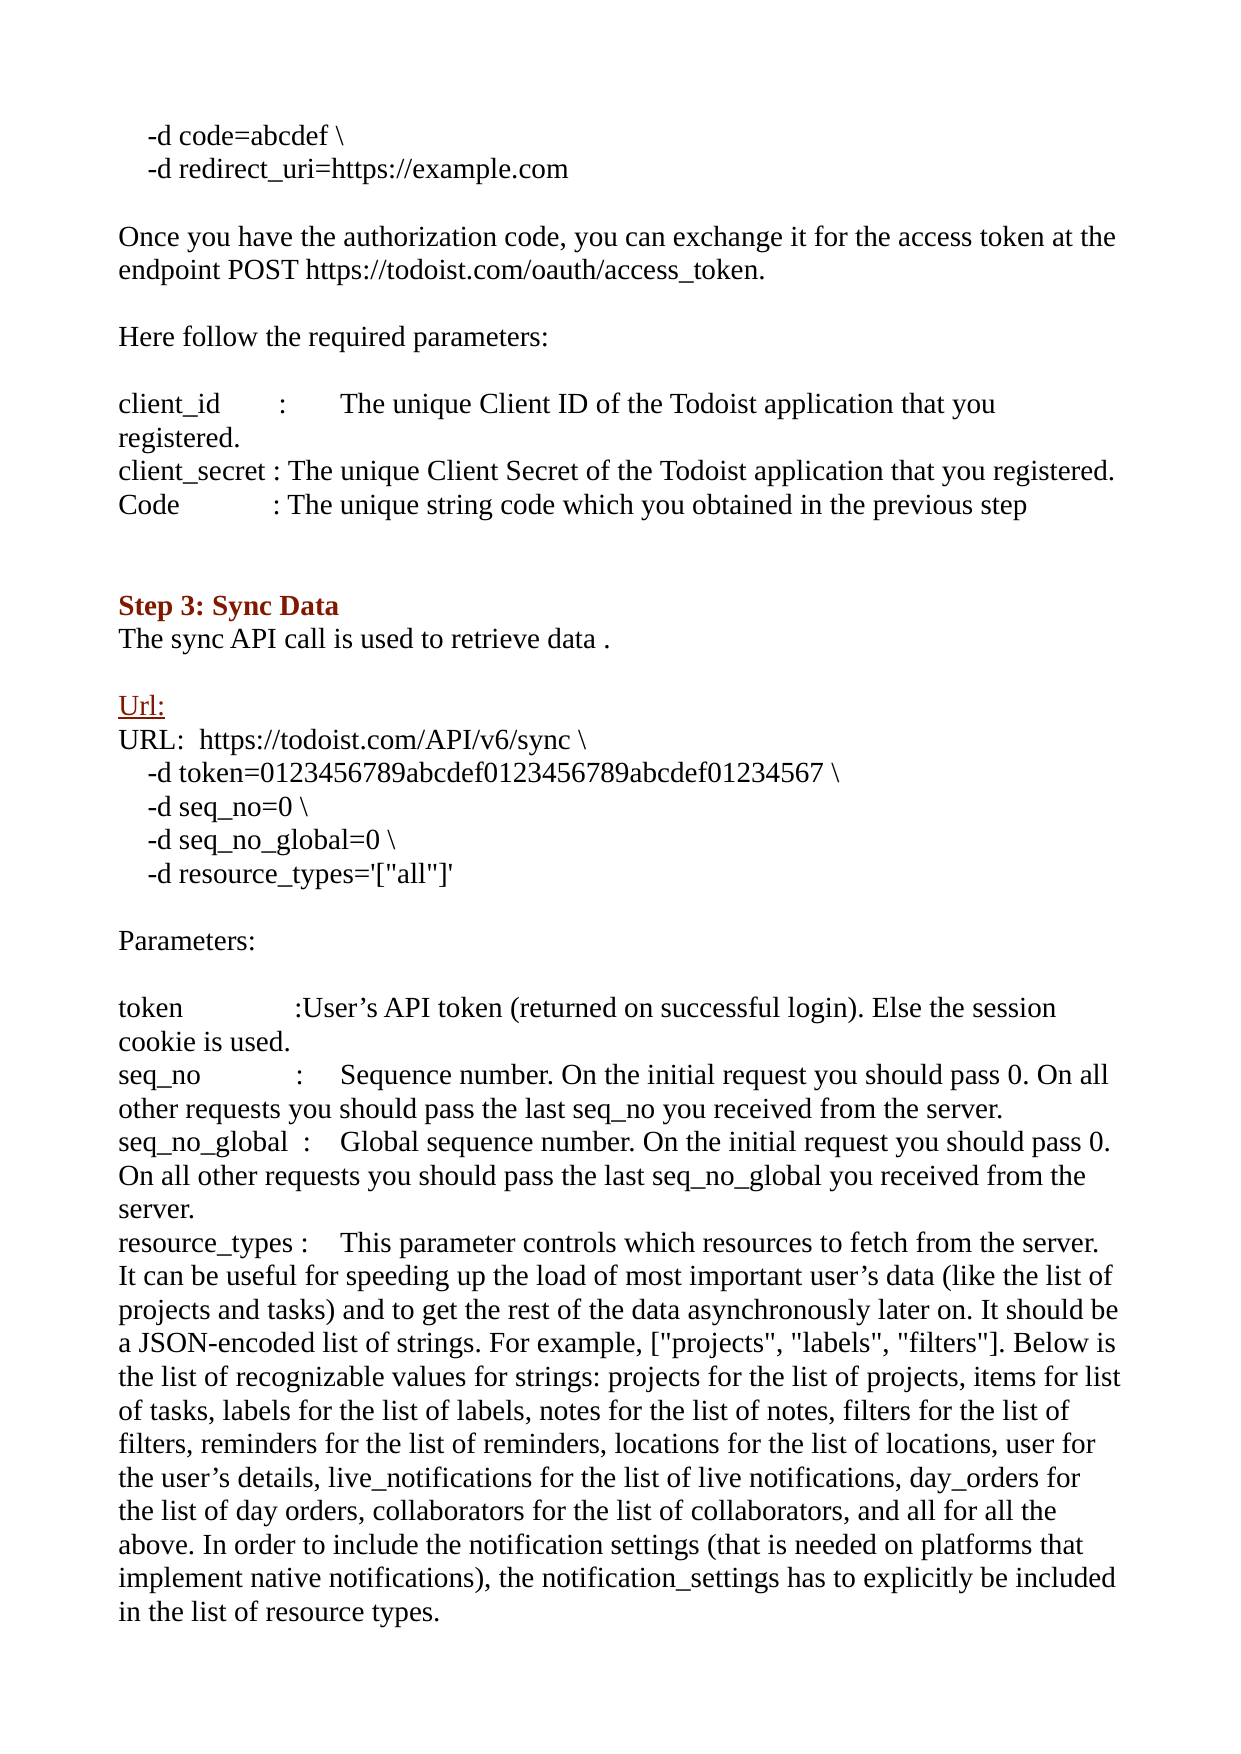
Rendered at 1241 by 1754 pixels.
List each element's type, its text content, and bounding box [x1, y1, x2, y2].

text URL: https://todoist.com/API/v6/sync \ [118, 722, 1122, 755]
text Here follow the required parameters: [118, 319, 1122, 353]
text seq_no_global : Global sequence number. On the initial request you should pass 0. On all other requests you should pass the last seq_no_global you received from the server. [118, 1124, 1122, 1225]
text resource_types : This parameter controls which resources to fetch from the server. It can be useful for speeding up the load of most important user’s data (like the list of projects and tasks) and to get the rest of the data asynchronously later on. It should be a JSON-encoded list of strings. For example, ["projects", "labels", "filters"]. Below is the list of recognizable values for strings: projects for the list of projects, items for list of tasks, labels for the list of labels, notes for the list of notes, filters for the list of filters, reminders for the list of reminders, locations for the list of locations, user for the user’s details, live_notifications for the list of live notifications, day_orders for the list of day orders, collaborators for the list of collaborators, and all for all the above. In order to include the notification settings (that is needed on platforms that implement native notifications), the notification_settings has to explicitly be included in the list of resource types. [118, 1225, 1122, 1627]
text Step 3: Sync Data [118, 588, 1122, 621]
text -d redirect_uri=https://example.com [118, 152, 1122, 185]
text -d code=abcdef \ [118, 118, 1122, 152]
text -d seq_no=0 \ [118, 789, 1122, 822]
text Once you have the authorization code, you can exchange it for the access token at the endpoint POST https://todoist.com/oauth/access_token. [118, 219, 1122, 286]
text Url: [118, 688, 1122, 722]
text -d resource_types='["all"]' [118, 856, 1122, 889]
text client_secret : The unique Client Secret of the Todoist application that you registered. [118, 453, 1122, 487]
text -d token=0123456789abcdef0123456789abcdef01234567 \ [118, 755, 1122, 789]
text Code : The unique string code which you obtained in the previous step [118, 487, 1122, 521]
text token :User’s API token (returned on successful login). Else the session cookie is used. [118, 990, 1122, 1057]
text -d seq_no_global=0 \ [118, 822, 1122, 856]
text client_id : The unique Client ID of the Todoist application that you registered. [118, 386, 1122, 453]
text The sync API call is used to retrieve data . [118, 621, 1122, 655]
text Parameters: [118, 923, 1122, 957]
text seq_no : Sequence number. On the initial request you should pass 0. On all other requests you should pass the last seq_no you received from the server. [118, 1057, 1122, 1124]
